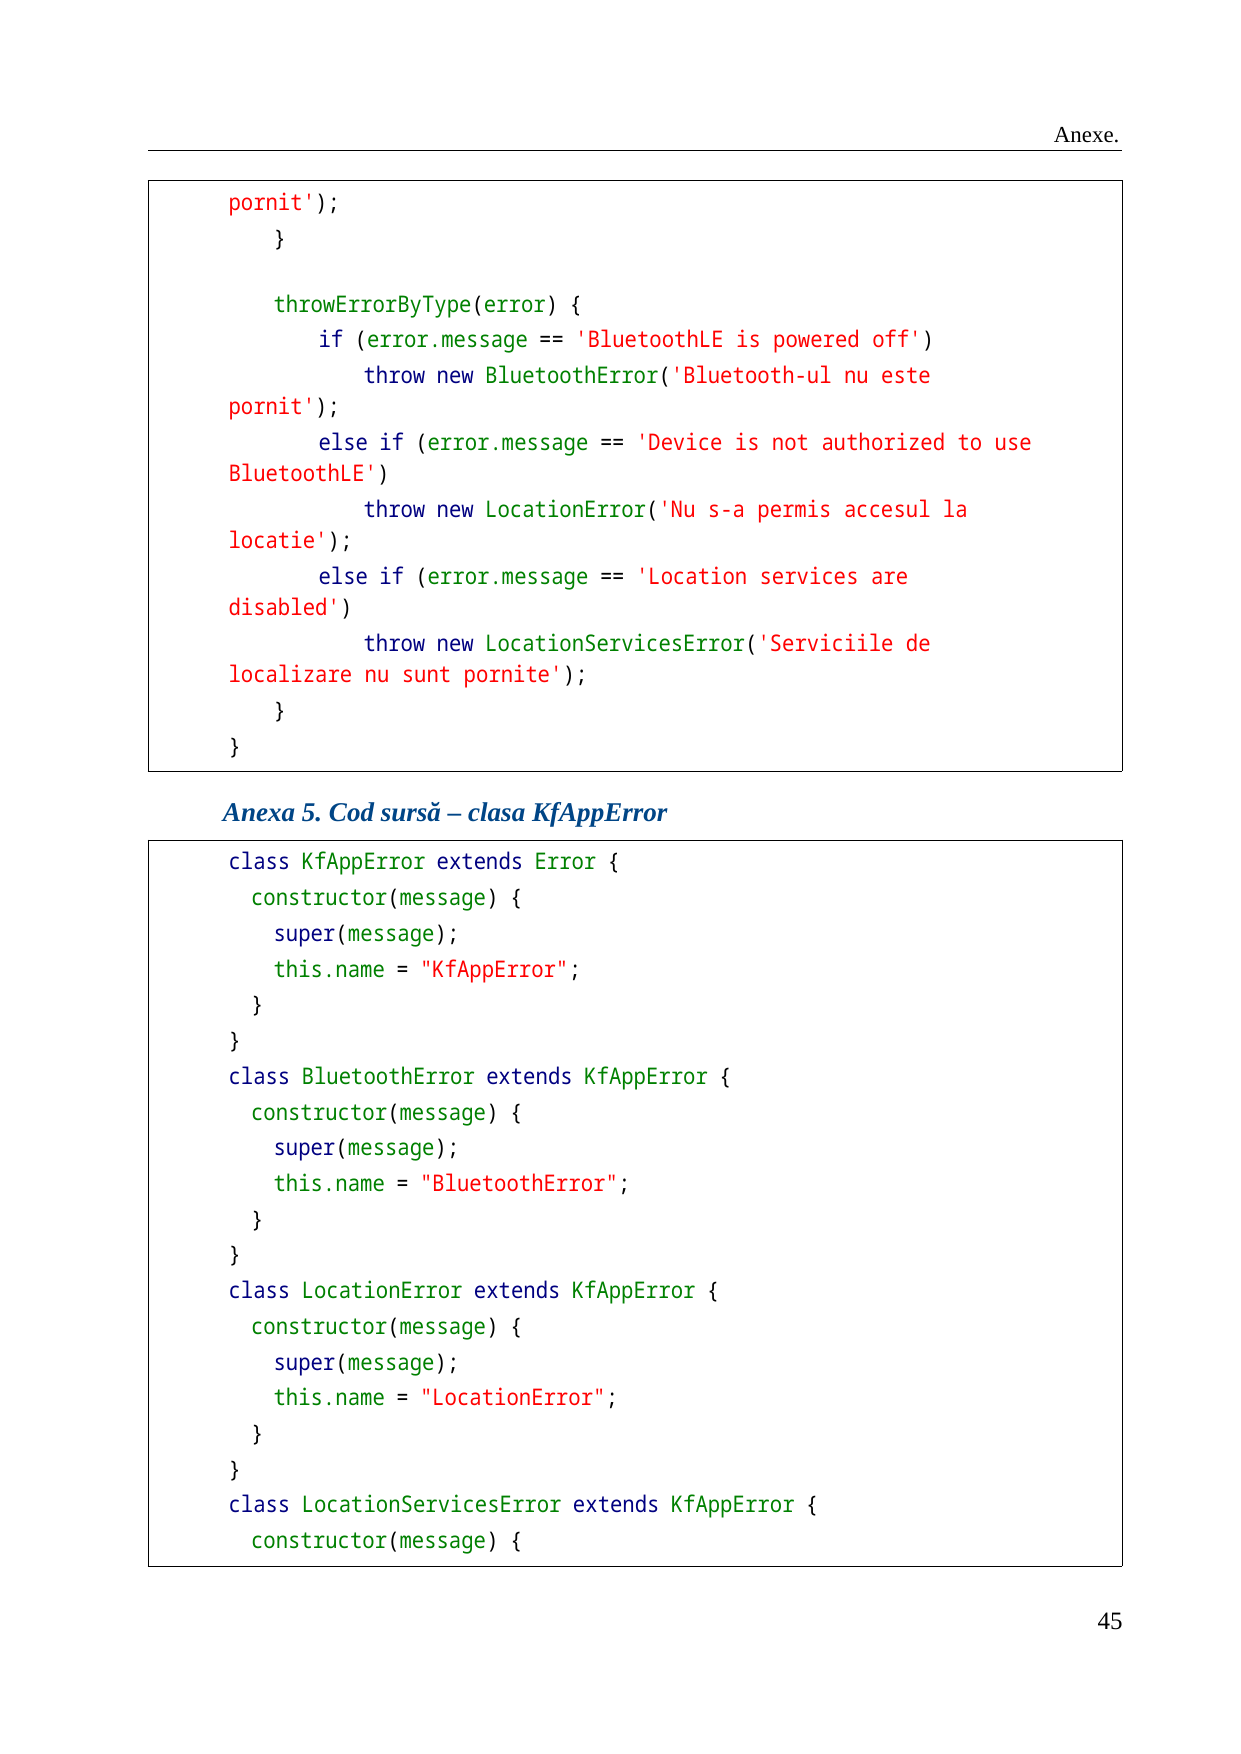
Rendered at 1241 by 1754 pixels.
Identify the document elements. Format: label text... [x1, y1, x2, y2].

table_header pornit'); } throwErrorByType(error) { if (error.message == 'BluetoothLE is powered off') throw new BluetoothError('Bluetooth-ul nu este pornit'); else if (error.message == 'Device is not authorized to use BluetoothLE') throw new LocationError('Nu s-a permis accesul la locatie'); else if (error.message == 'Location services are disabled') throw new LocationServicesError('Serviciile de localizare nu sunt pornite'); } } [149, 181, 1122, 771]
table_header class KfAppError extends Error { constructor(message) { super(message); this.name = "KfAppError"; } } class BluetoothError extends KfAppError { constructor(message) { super(message); this.name = "BluetoothError"; } } class LocationError extends KfAppError { constructor(message) { super(message); this.name = "LocationError"; } } class LocationServicesError extends KfAppError { constructor(message) { [149, 841, 1122, 1566]
subtitle Cod sursă – clasa KfAppError [223, 796, 1122, 827]
